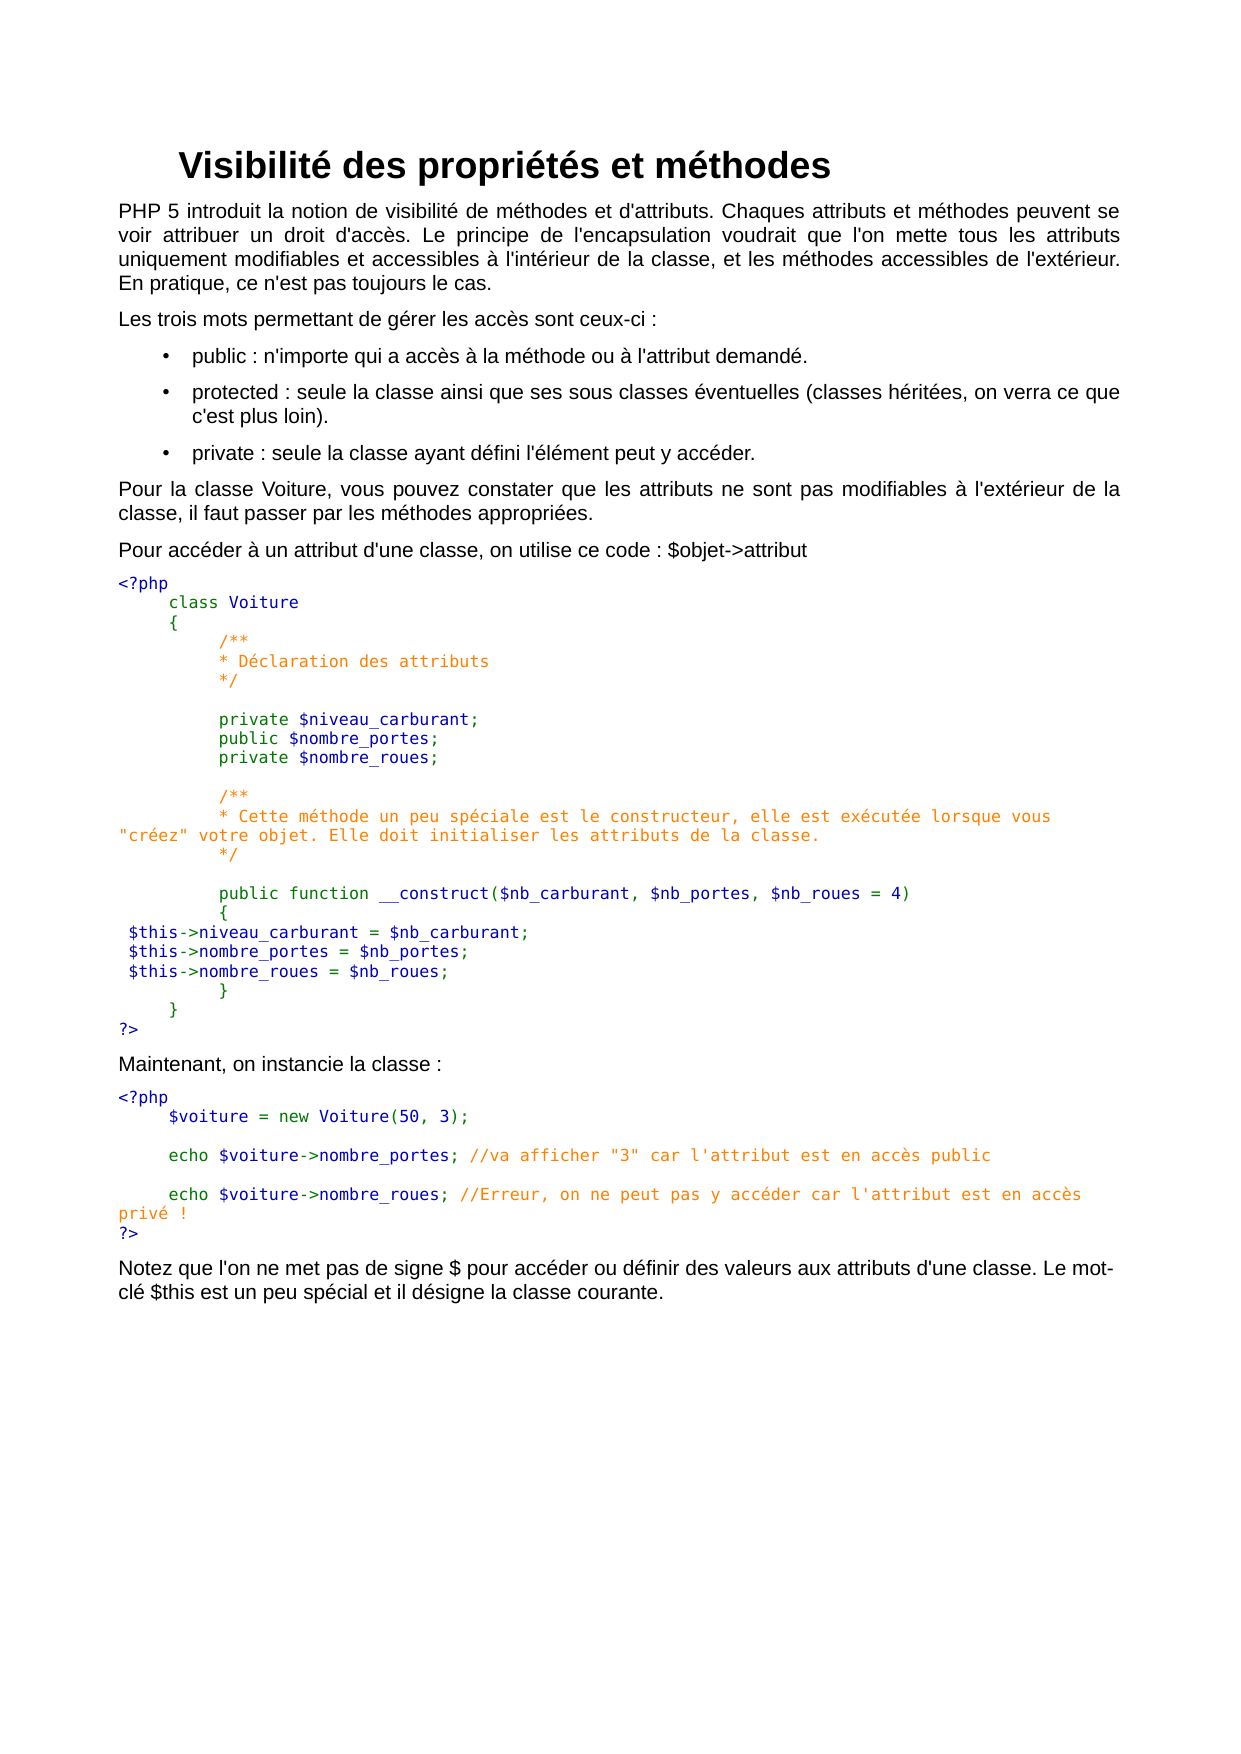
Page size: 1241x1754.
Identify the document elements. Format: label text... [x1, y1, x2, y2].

list protected : seule la classe ainsi que ses sous classes éventuelles (classes héritées, on verra ce que c'est plus loin). [162, 380, 1122, 428]
list public : n'importe qui a accès à la méthode ou à l'attribut demandé. [162, 343, 1122, 368]
text <?php $voiture = new Voiture(50, 3); echo $voiture->nombre_portes; //va afficher "3" car l'attribut est en accès public echo $voiture->nombre_roues; //Erreur, on ne peut pas y accéder car l'attribut est en accès privé ! ?> [118, 1088, 1122, 1243]
text <?php class Voiture { /** * Déclaration des attributs */ private $niveau_carburant; public $nombre_portes; private $nombre_roues; /** * Cette méthode un peu spéciale est le constructeur, elle est exécutée lorsque vous "créez" votre objet. Elle doit initialiser les attributs de la classe. */ public function __construct($nb_carburant, $nb_portes, $nb_roues = 4) { $this->niveau_carburant = $nb_carburant; $this->nombre_portes = $nb_portes; $this->nombre_roues = $nb_roues; } } ?> [118, 574, 1122, 1039]
text PHP 5 introduit la notion de visibilité de méthodes et d'attributs. Chaques attributs et méthodes peuvent se voir attribuer un droit d'accès. Le principe de l'encapsulation voudrait que l'on mette tous les attributs uniquement modifiables et accessibles à l'intérieur de la classe, et les méthodes accessibles de l'extérieur. En pratique, ce n'est pas toujours le cas. [118, 199, 1122, 294]
text Pour accéder à un attribut d'une classe, on utilise ce code : $objet->attribut [118, 538, 1122, 562]
list private : seule la classe ayant défini l'élément peut y accéder. [162, 441, 1122, 465]
text Pour la classe Voiture, vous pouvez constater que les attributs ne sont pas modifiables à l'extérieur de la classe, il faut passer par les méthodes appropriées. [118, 477, 1122, 525]
subtitle Visibilité des propriétés et méthodes [118, 143, 1122, 186]
text Maintenant, on instancie la classe : [118, 1052, 1122, 1076]
text Les trois mots permettant de gérer les accès sont ceux-ci : [118, 307, 1122, 331]
text Notez que l'on ne met pas de signe $ pour accéder ou définir des valeurs aux attributs d'une classe. Le mot-clé $this est un peu spécial et il désigne la classe courante. [118, 1256, 1122, 1303]
